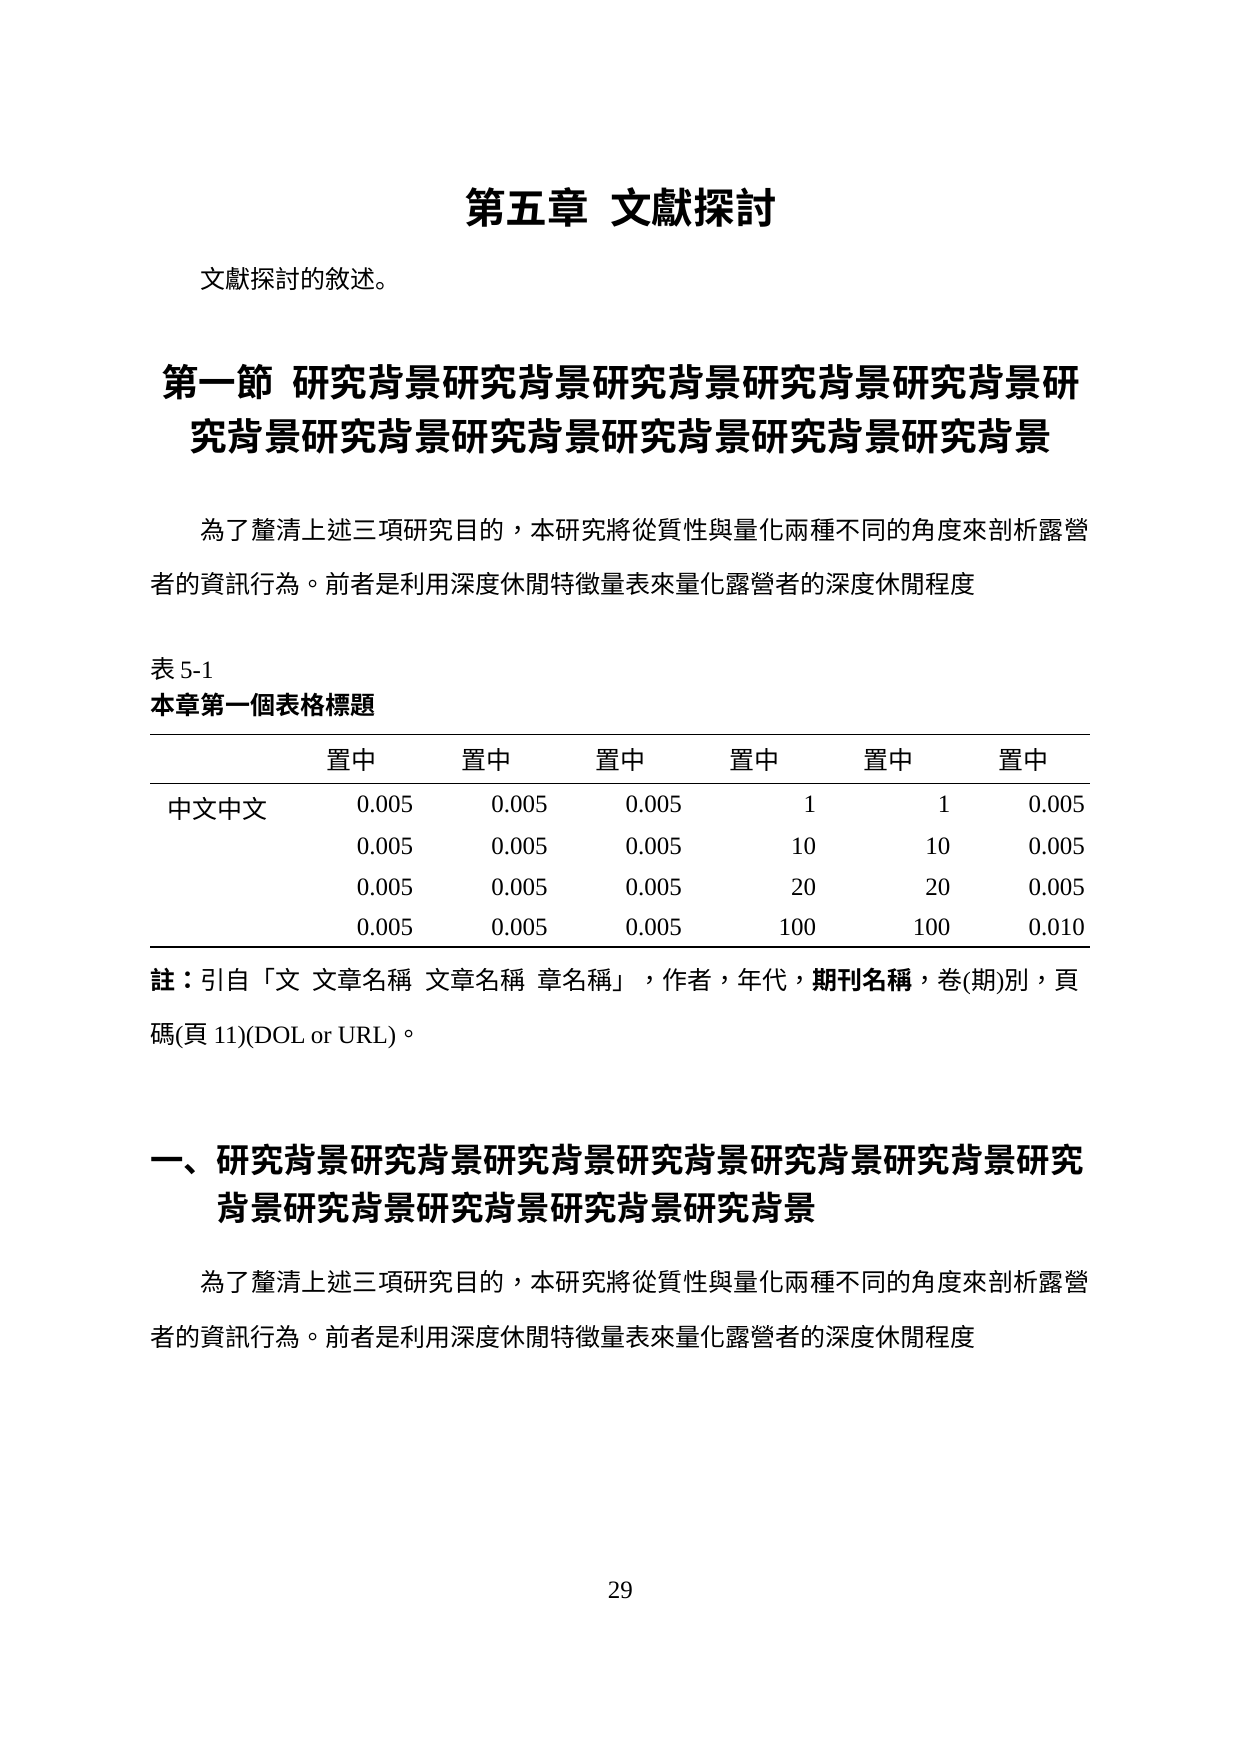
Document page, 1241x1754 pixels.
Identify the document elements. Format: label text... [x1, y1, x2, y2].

table_header 置中 [821, 735, 956, 783]
table_cell 20 [687, 866, 821, 906]
text 文獻探討的敘述。 [150, 260, 1090, 296]
table_cell 1 [821, 784, 956, 824]
table_cell 100 [821, 906, 956, 946]
table_cell 20 [821, 866, 956, 906]
table_cell 0.005 [956, 824, 1090, 866]
table_cell 0.005 [553, 906, 687, 946]
table_cell 0.005 [284, 866, 418, 906]
table_cell 0.010 [956, 906, 1090, 946]
table_cell 0.005 [419, 906, 553, 946]
text 註：引自「文 文章名稱 文章名稱 章名稱」，作者，年代，期刊名稱，卷(期)別，頁碼(頁11)(DOL or URL)。 [150, 960, 1090, 1051]
table_cell 0.005 [284, 784, 418, 824]
subtitle 一、研究背景研究背景研究背景研究背景研究背景研究背景研究背景研究背景研究背景研究背景研究背景 [150, 1134, 1090, 1230]
table_cell 0.005 [419, 866, 553, 906]
table_header 置中 [687, 735, 821, 783]
text 為了釐清上述三項研究目的，本研究將從質性與量化兩種不同的角度來剖析露營者的資訊行為。前者是利用深度休閒特徵量表來量化露營者的深度休閒程度 [150, 1263, 1090, 1353]
table_cell 0.005 [553, 784, 687, 824]
table_cell 10 [821, 824, 956, 866]
table_header 置中 [284, 735, 418, 783]
table_cell 0.005 [553, 824, 687, 866]
subtitle 第一節 研究背景研究背景研究背景研究背景研究背景研究背景研究背景研究背景研究背景研究背景研究背景 [150, 353, 1090, 461]
table_cell 1 [687, 784, 821, 824]
table_cell 100 [687, 906, 821, 946]
table_header 置中 [956, 735, 1090, 783]
table_header 置中 [553, 735, 687, 783]
table_cell 中文中文 [150, 784, 284, 946]
table_header [150, 735, 284, 783]
table_cell 0.005 [284, 824, 418, 866]
table_cell 0.005 [956, 784, 1090, 824]
text 表5-1 本章第一個表格標題 [150, 649, 1090, 722]
table_cell 0.005 [284, 906, 418, 946]
text 為了釐清上述三項研究目的，本研究將從質性與量化兩種不同的角度來剖析露營者的資訊行為。前者是利用深度休閒特徵量表來量化露營者的深度休閒程度 [150, 510, 1090, 601]
table_cell 10 [687, 824, 821, 866]
table_cell 0.005 [956, 866, 1090, 906]
table_cell 0.005 [419, 784, 553, 824]
table_cell 0.005 [419, 824, 553, 866]
subtitle 第五章 文獻探討 [150, 175, 1090, 235]
table_cell 0.005 [553, 866, 687, 906]
table_header 置中 [419, 735, 553, 783]
